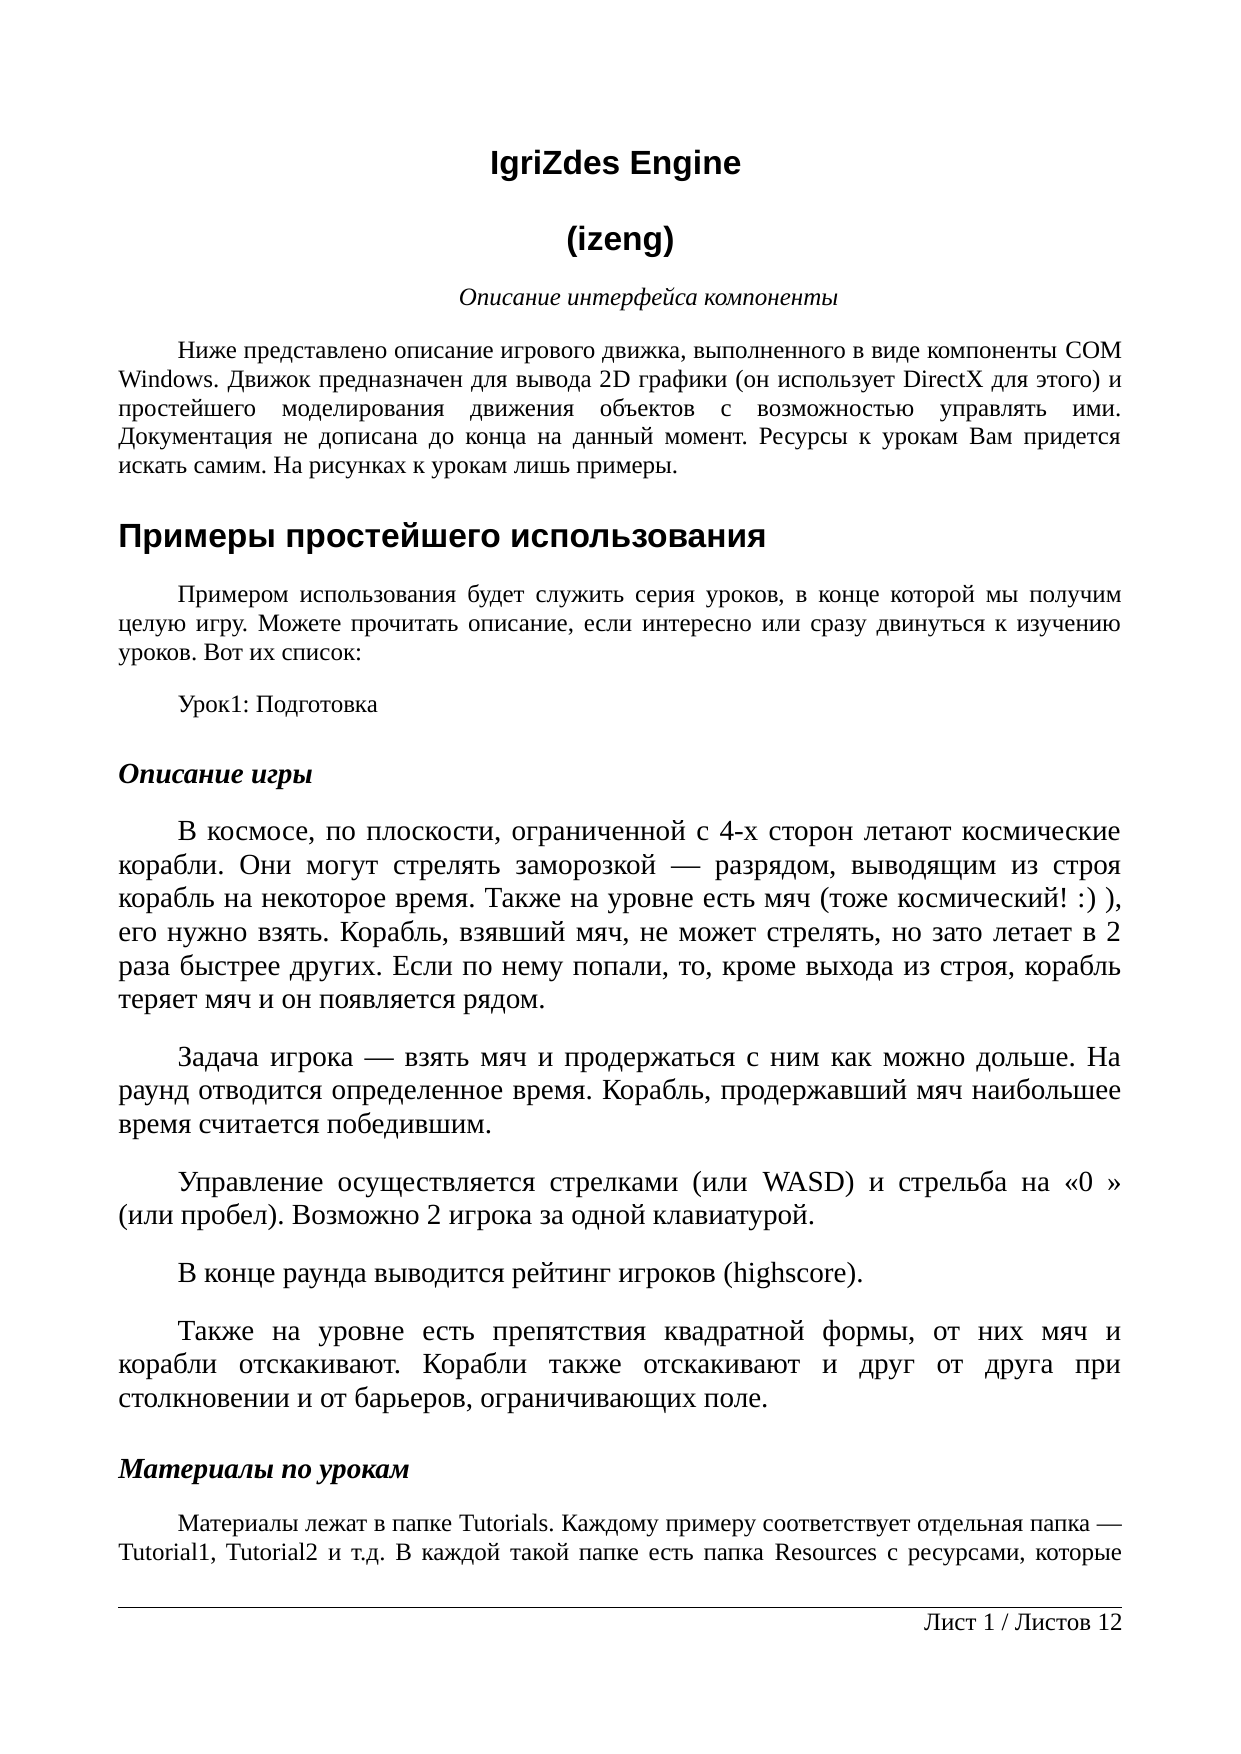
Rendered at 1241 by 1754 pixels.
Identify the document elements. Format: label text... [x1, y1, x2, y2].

text Также на уровне есть препятствия квадратной формы, от них мяч и корабли отскакивают. Корабли также отскакивают и друг от друга при столкновении и от барьеров, ограничивающих поле. [118, 1313, 1122, 1413]
text Описание интерфейса компоненты [118, 282, 1122, 311]
text В космосе, по плоскости, ограниченной с 4-х сторон летают космические корабли. Они могут стрелять заморозкой — разрядом, выводящим из строя корабль на некоторое время. Также на уровне есть мяч (тоже космический! :) ), его нужно взять. Корабль, взявший мяч, не может стрелять, но зато летает в 2 раза быстрее других. Если по нему попали, то, кроме выхода из строя, корабль теряет мяч и он появляется рядом. [118, 813, 1122, 1015]
subtitle Описание игры [118, 756, 1122, 789]
subtitle (izeng) [118, 219, 1122, 258]
text Материалы лежат в папке Tutorials. Каждому примеру соответствует отдельная папка — Tutorial1, Tutorial2 и т.д. В каждой такой папке есть папка Resources с ресурсами, которые [118, 1508, 1122, 1566]
subtitle Материалы по урокам [118, 1451, 1122, 1484]
text Ниже представлено описание игрового движка, выполненного в виде компоненты COM Windows. Движок предназначен для вывода 2D графики (он использует DirectX для этого) и простейшего моделирования движения объектов с возможностью управлять ими. Документация не дописана до конца на данный момент. Ресурсы к урокам Вам придется искать самим. На рисунках к урокам лишь примеры. [118, 335, 1122, 479]
text Управление осуществляется стрелками (или WASD) и стрельба на «0 » (или пробел). Возможно 2 игрока за одной клавиатурой. [118, 1164, 1122, 1231]
text Примером использования будет служить серия уроков, в конце которой мы получим целую игру. Можете прочитать описание, если интересно или сразу двинуться к изучению уроков. Вот их список: [118, 579, 1122, 665]
subtitle Примеры простейшего использования [118, 516, 1122, 555]
text В конце раунда выводится рейтинг игроков (highscore). [118, 1255, 1122, 1288]
subtitle IgriZdes Engine [118, 143, 1122, 182]
text Задача игрока — взять мяч и продержаться с ним как можно дольше. На раунд отводится определенное время. Корабль, продержавший мяч наибольшее время считается победившим. [118, 1039, 1122, 1139]
text Урок1: Подготовка [118, 689, 1122, 718]
